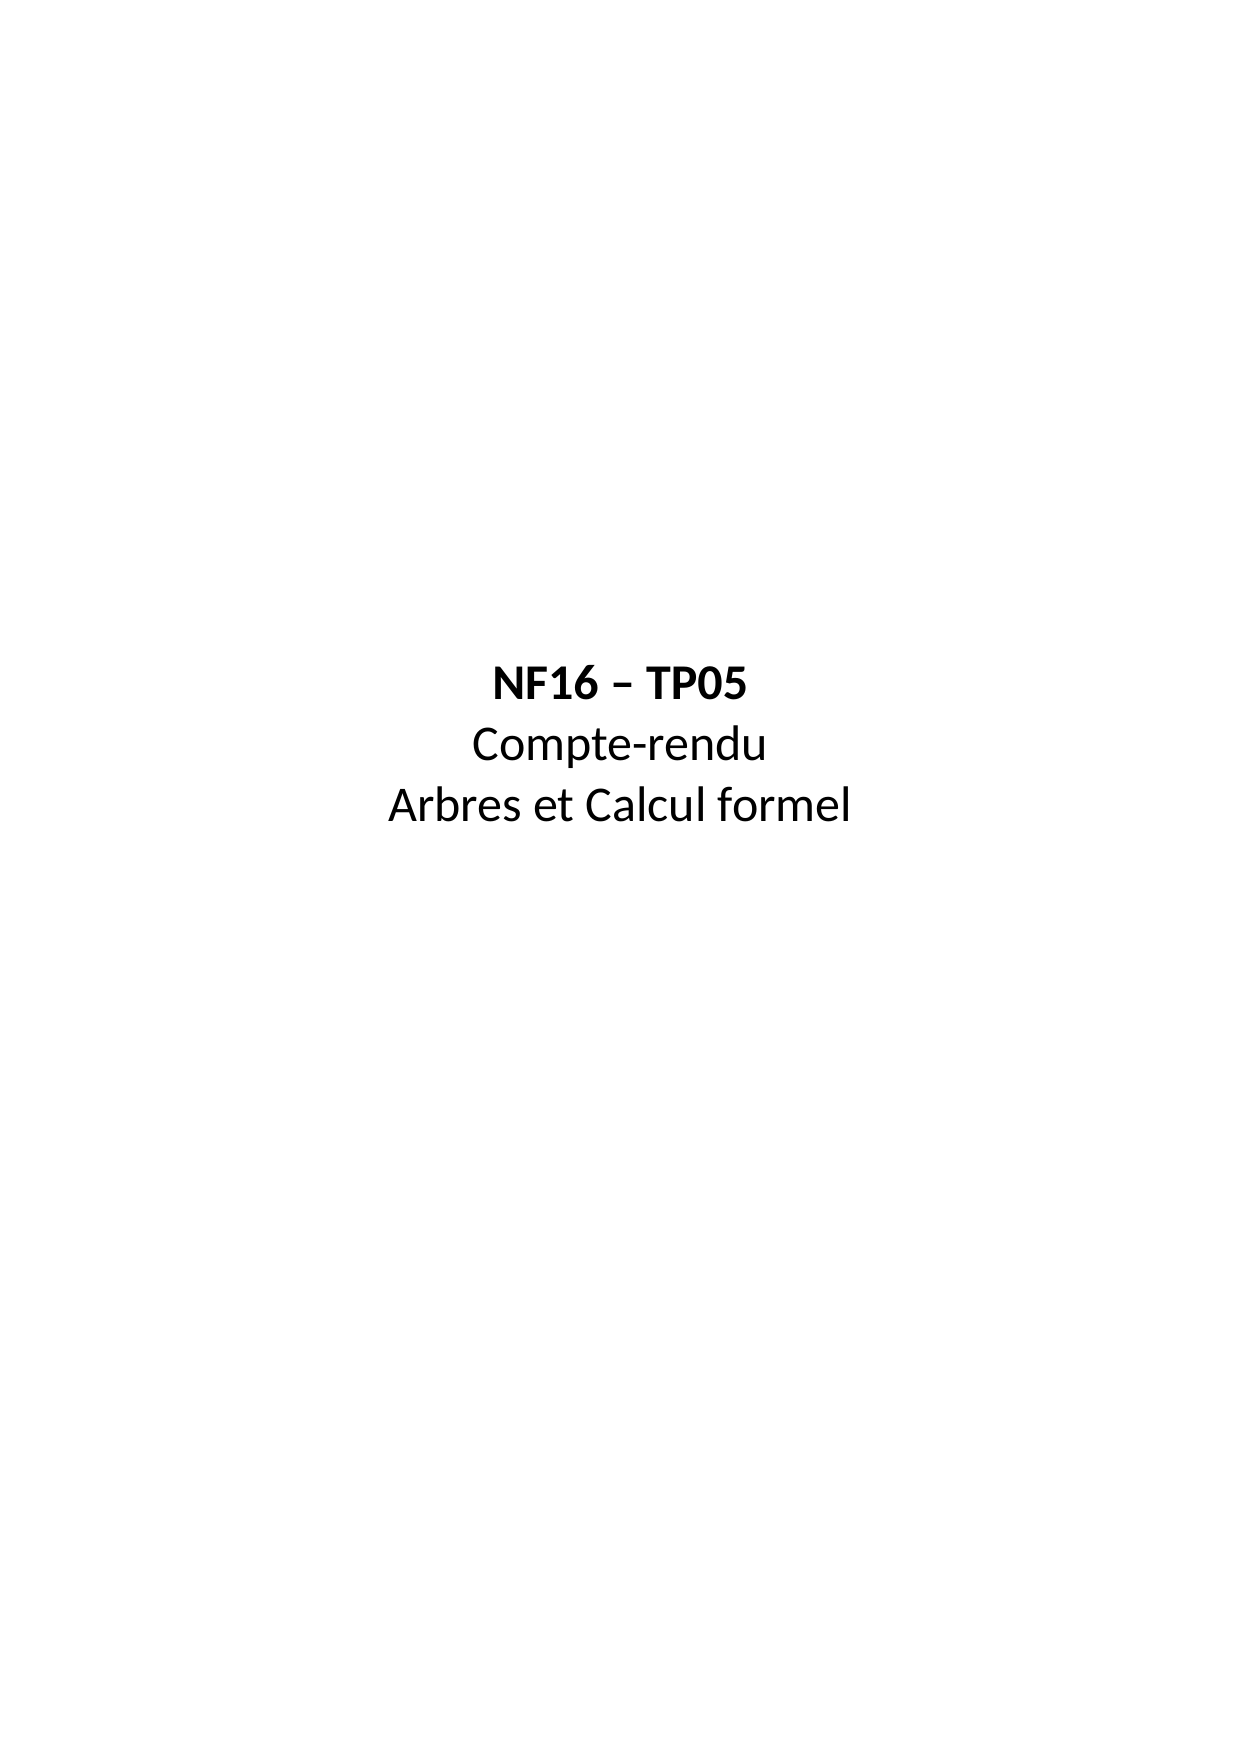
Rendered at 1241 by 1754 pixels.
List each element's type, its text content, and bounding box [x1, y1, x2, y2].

text NF16 – TP05 [118, 651, 1122, 712]
text Compte-rendu [118, 712, 1122, 773]
text Arbres et Calcul formel [118, 773, 1122, 834]
